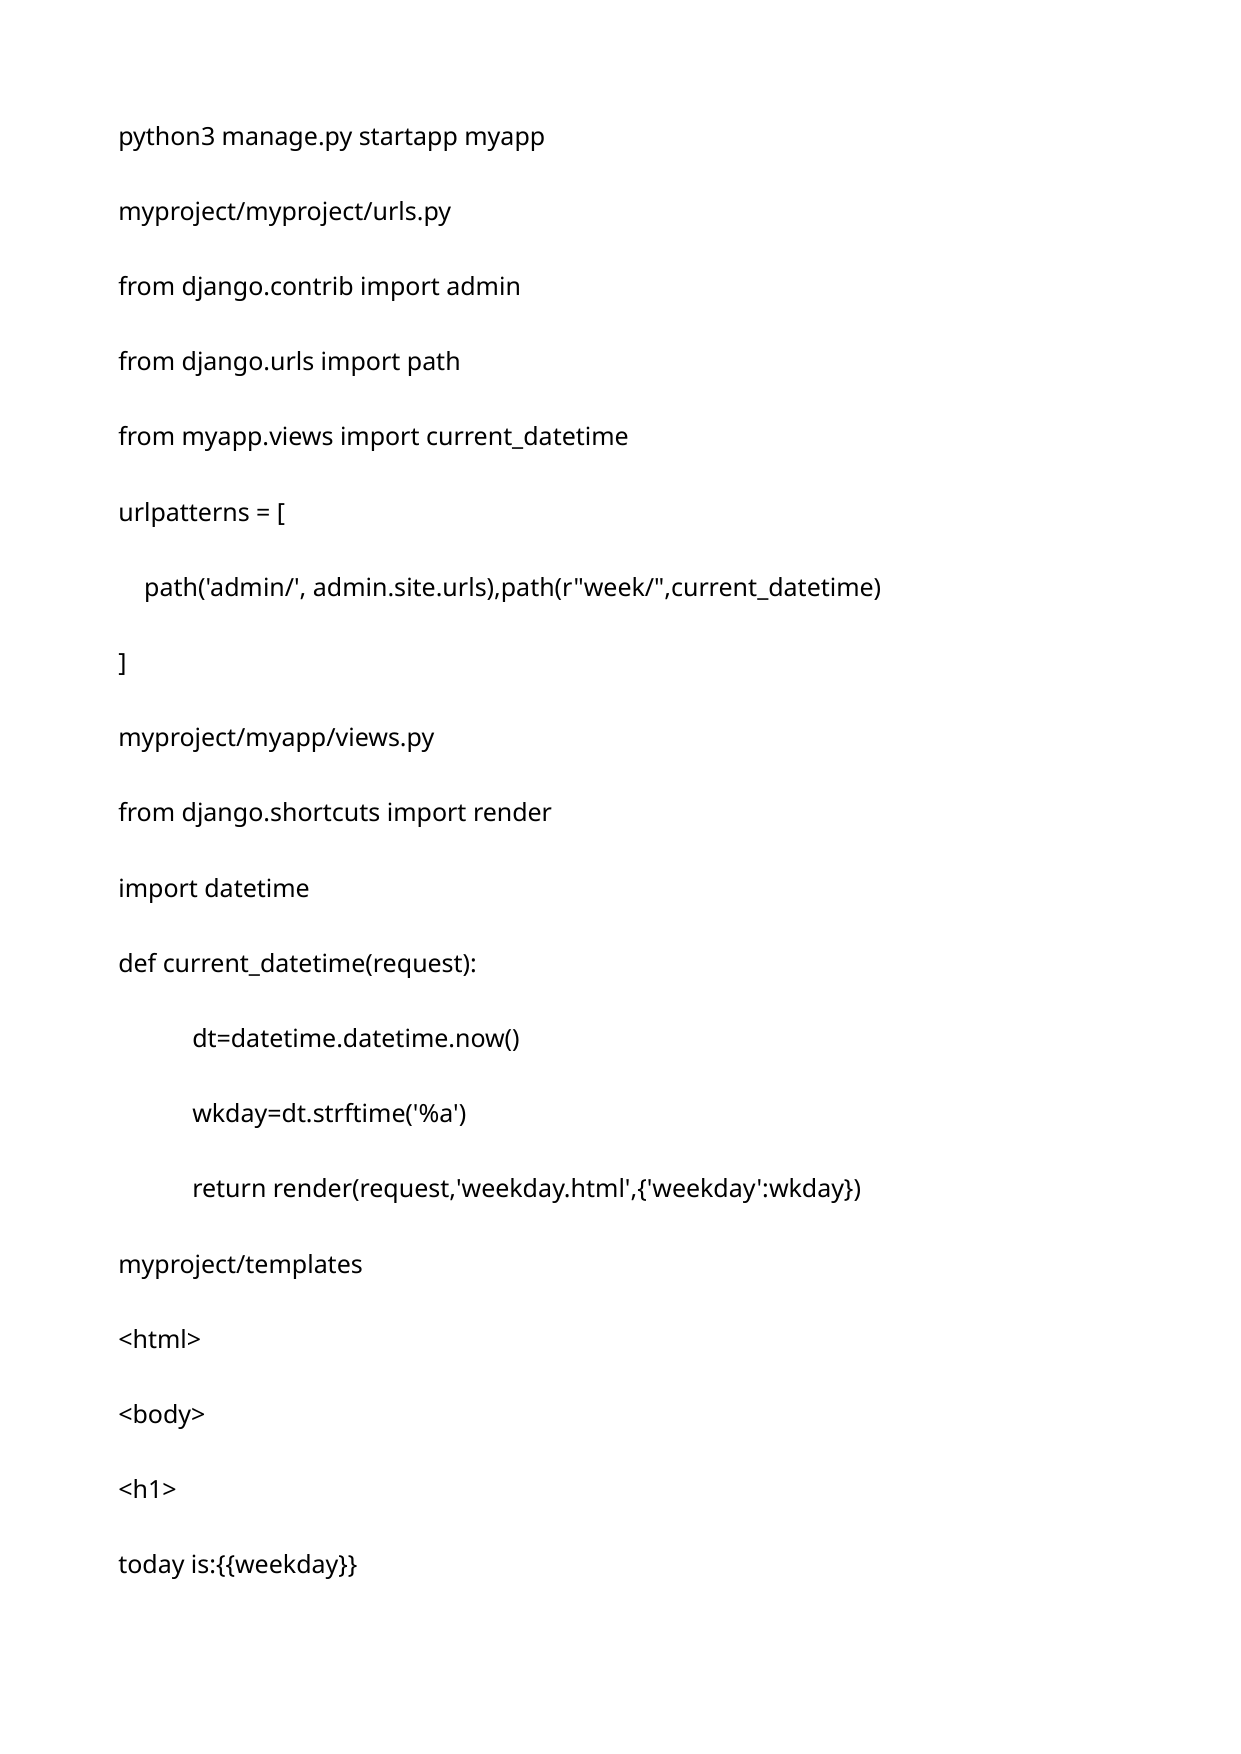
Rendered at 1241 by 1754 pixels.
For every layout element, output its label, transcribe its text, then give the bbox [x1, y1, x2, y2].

text def current_datetime(request): [118, 945, 1122, 979]
text path('admin/', admin.site.urls),path(r"week/",current_datetime) [118, 569, 1122, 603]
text from myapp.views import current_datetime [118, 419, 1122, 453]
text wkday=dt.strftime('%a') [118, 1096, 1122, 1130]
text python3 manage.py startapp myapp [118, 118, 1122, 152]
text today is:{{weekday}} [118, 1547, 1122, 1581]
text from django.contrib import admin [118, 268, 1122, 303]
text return render(request,'weekday.html',{'weekday':wkday}) [118, 1171, 1122, 1205]
text myproject/myproject/urls.py [118, 193, 1122, 227]
text from django.urls import path [118, 344, 1122, 378]
text import datetime [118, 870, 1122, 904]
text <html> [118, 1321, 1122, 1356]
text dt=datetime.datetime.now() [118, 1021, 1122, 1055]
text myproject/myapp/views.py [118, 720, 1122, 754]
text <h1> [118, 1472, 1122, 1506]
text myproject/templates [118, 1246, 1122, 1280]
text from django.shortcuts import render [118, 795, 1122, 829]
text <body> [118, 1397, 1122, 1431]
text urlpatterns = [ [118, 494, 1122, 528]
text ] [118, 644, 1122, 679]
